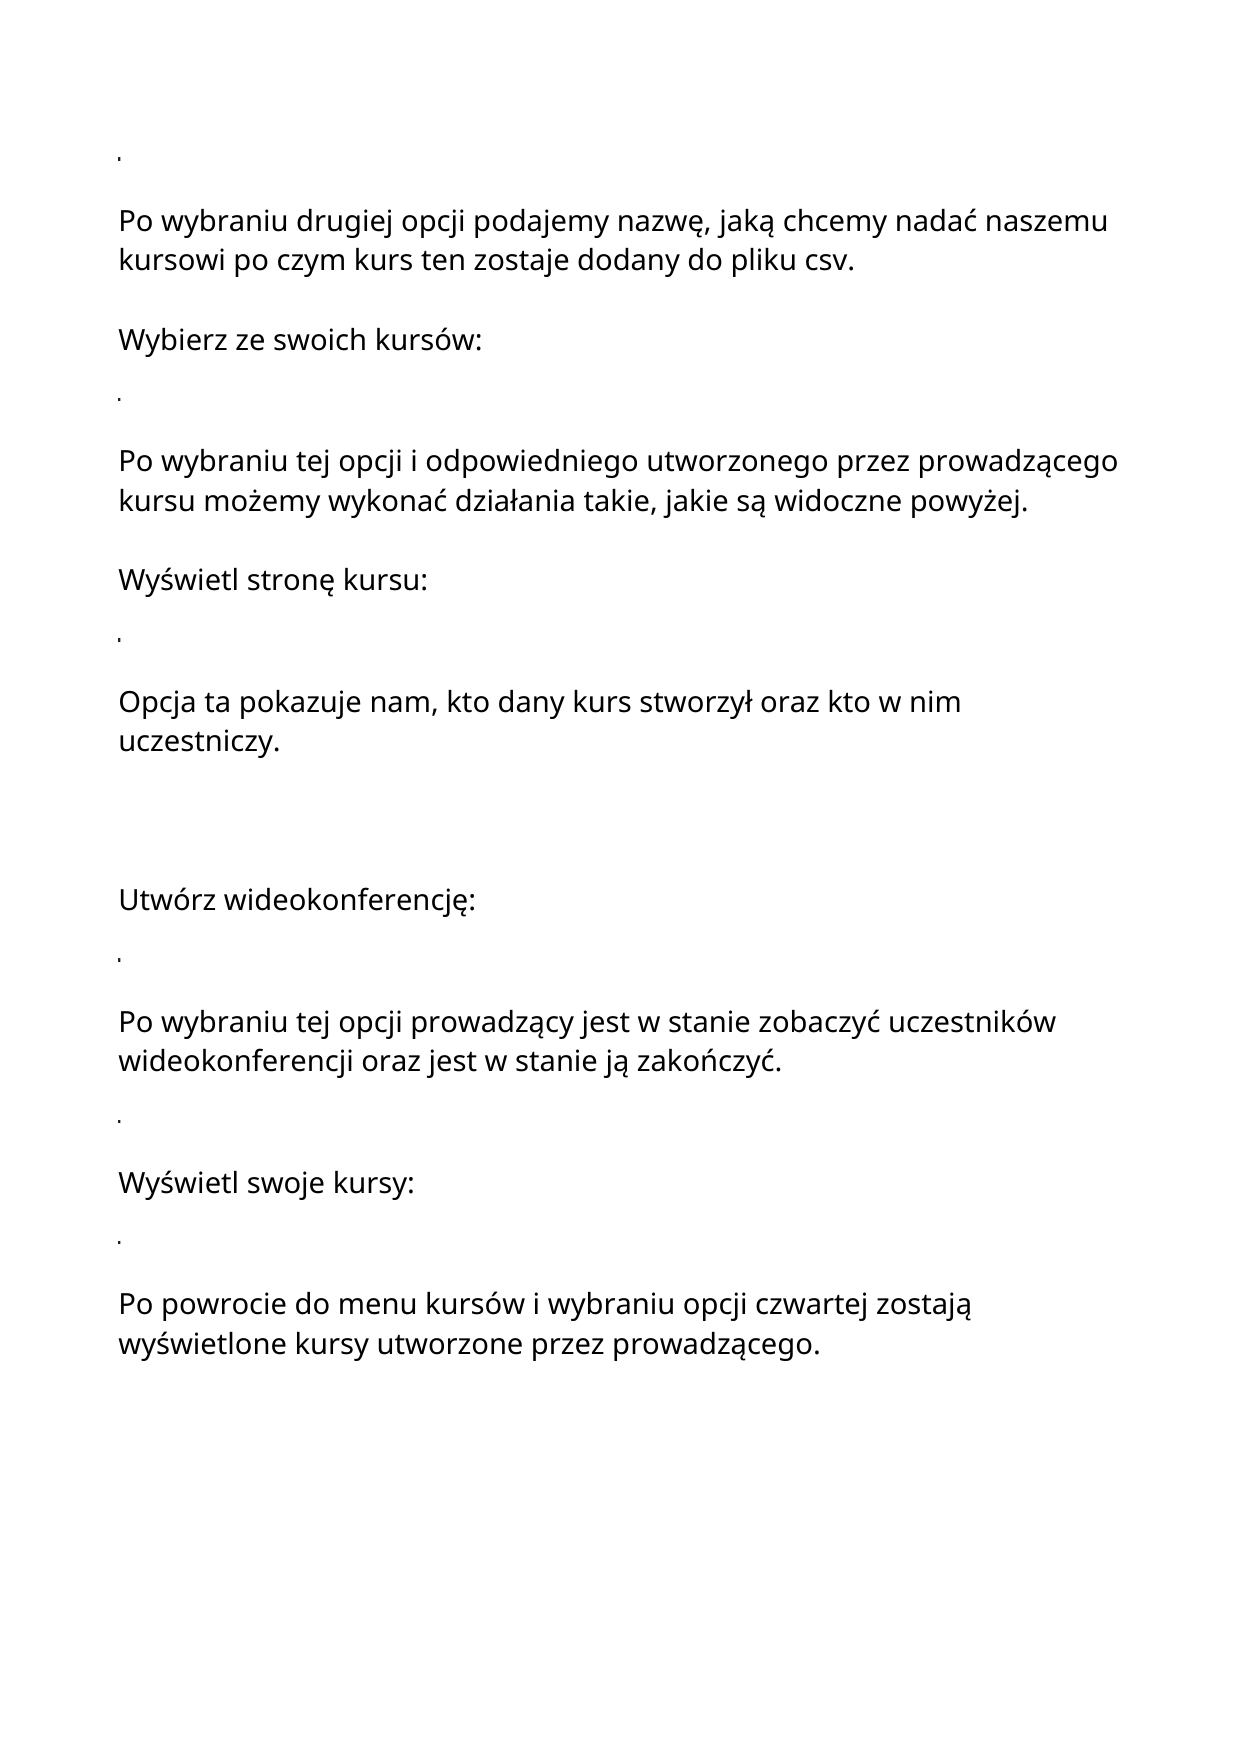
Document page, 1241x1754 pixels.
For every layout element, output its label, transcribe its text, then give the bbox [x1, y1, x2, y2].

text Utwórz wideokonferencję: [118, 879, 1122, 919]
text Po wybraniu tej opcji prowadzący jest w stanie zobaczyć uczestników wideokonferencji oraz jest w stanie ją zakończyć. [118, 1001, 1122, 1080]
text Po wybraniu drugiej opcji podajemy nazwę, jaką chcemy nadać naszemu kursowi po czym kurs ten zostaje dodany do pliku csv. [118, 200, 1122, 279]
text Po powrocie do menu kursów i wybraniu opcji czwartej zostają wyświetlone kursy utworzone przez prowadzącego. [118, 1283, 1122, 1363]
text Po wybraniu tej opcji i odpowiedniego utworzonego przez prowadzącego kursu możemy wykonać działania takie, jakie są widoczne powyżej. [118, 440, 1122, 520]
text Wyświetl swoje kursy: [118, 1162, 1122, 1202]
text Opcja ta pokazuje nam, kto dany kurs stworzył oraz kto w nim uczestniczy. [118, 681, 1122, 760]
text Wybierz ze swoich kursów: [118, 319, 1122, 359]
text Wyświetl stronę kursu: [118, 559, 1122, 599]
